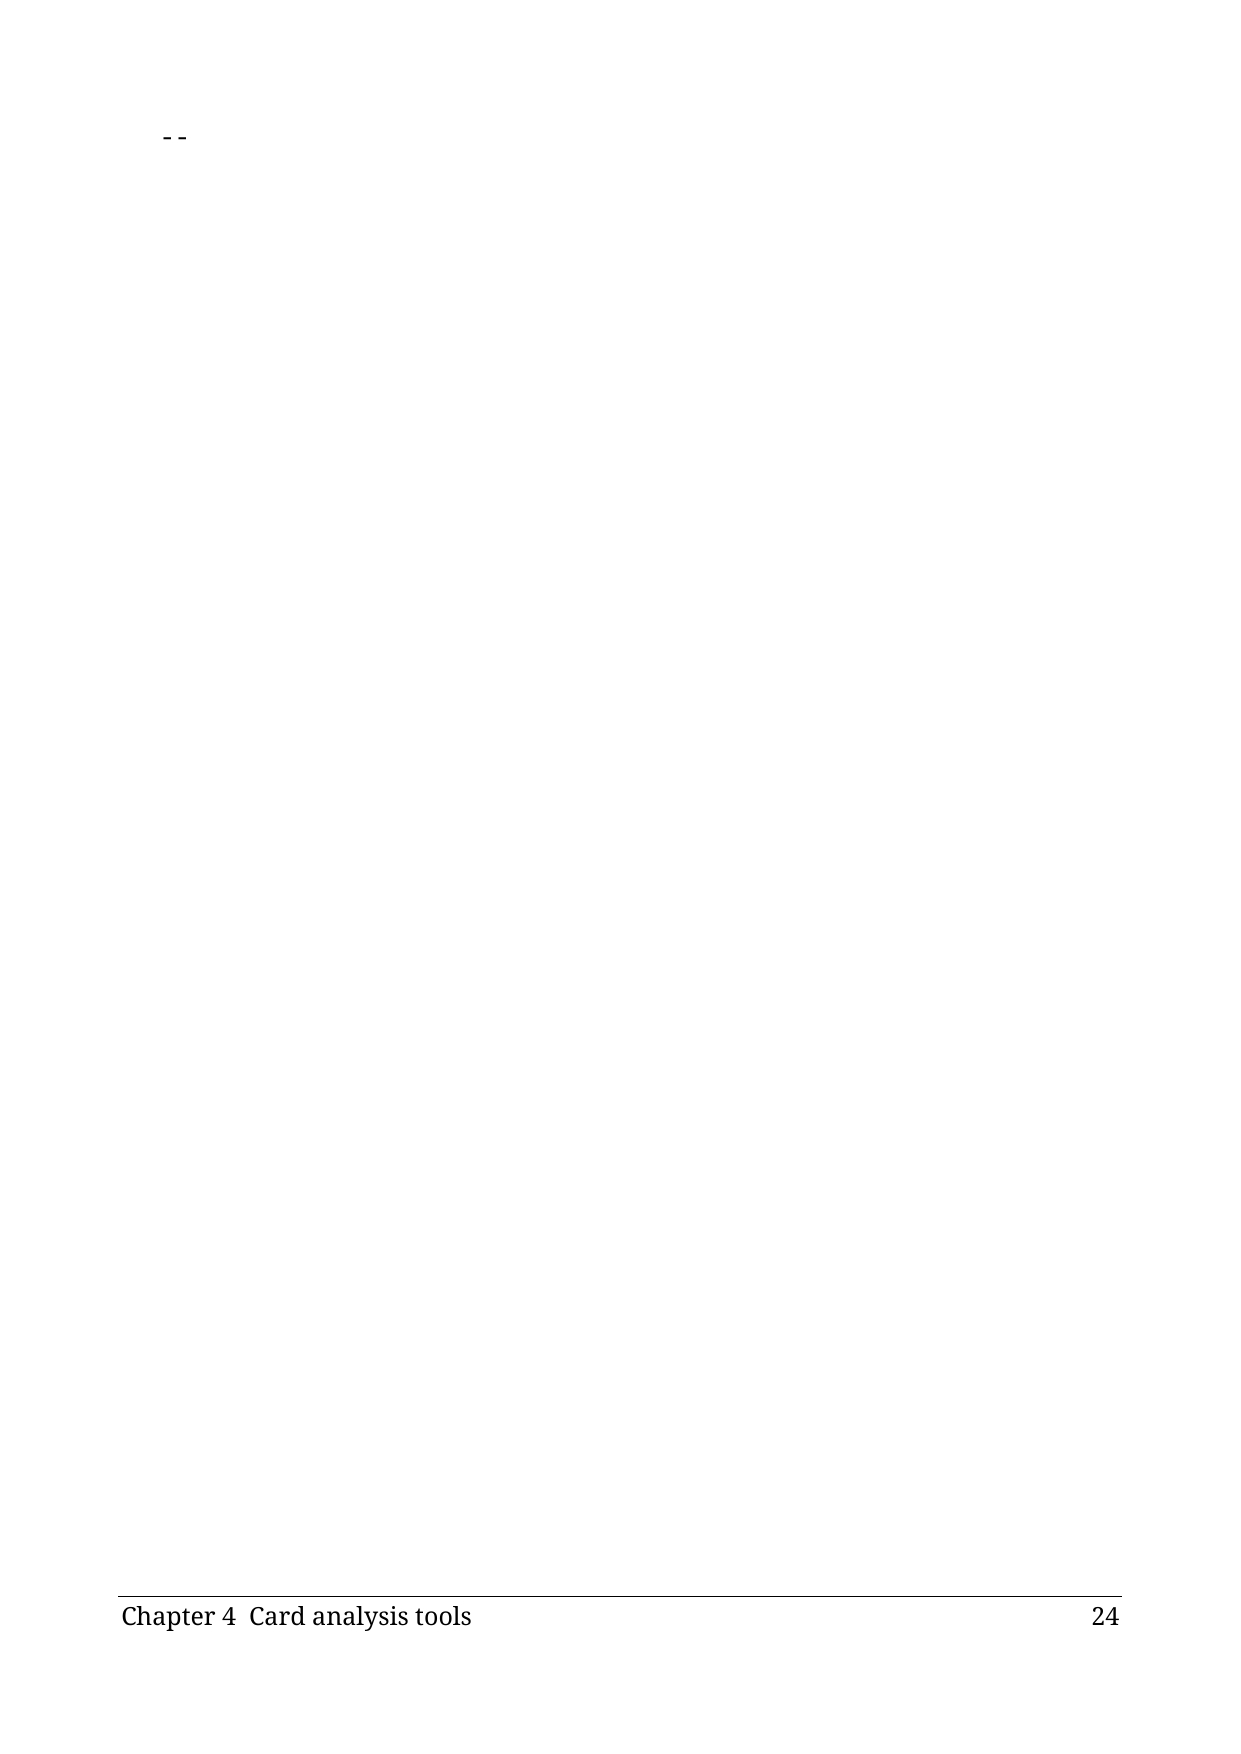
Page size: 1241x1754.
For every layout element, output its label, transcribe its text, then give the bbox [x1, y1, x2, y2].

text -- [159, 118, 1122, 152]
